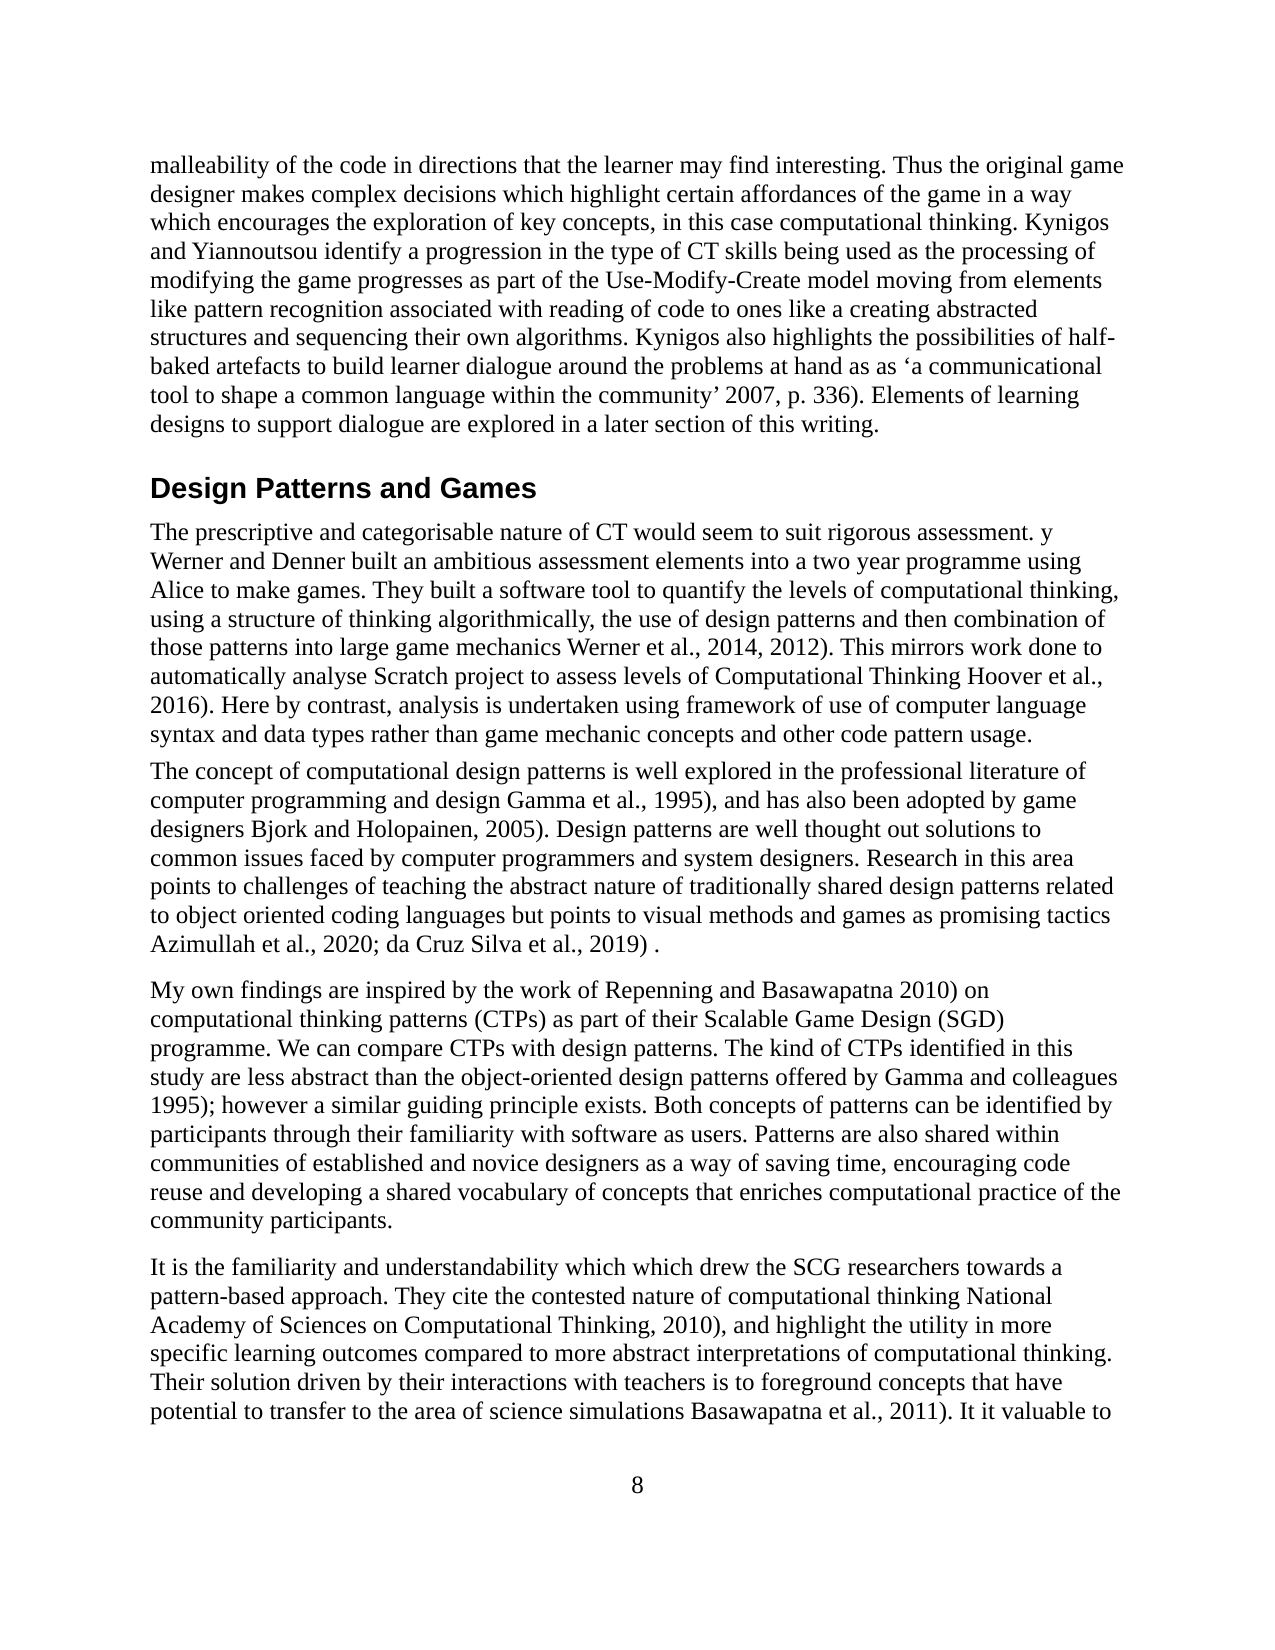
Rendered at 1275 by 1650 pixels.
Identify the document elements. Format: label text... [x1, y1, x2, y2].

text My own findings are inspired by the work of Repenning and Basawapatna 2010) on computational thinking patterns (CTPs) as part of their Scalable Game Design (SGD) programme. We can compare CTPs with design patterns. The kind of CTPs identified in this study are less abstract than the object-oriented design patterns offered by Gamma and colleagues 1995); however a similar guiding principle exists. Both concepts of patterns can be identified by participants through their familiarity with software as users. Patterns are also shared within communities of established and novice designers as a way of saving time, encouraging code reuse and developing a shared vocabulary of concepts that enriches computational practice of the community participants. [150, 976, 1125, 1234]
subtitle Design Patterns and Games [150, 471, 1125, 505]
text It is the familiarity and understandability which which drew the SCG researchers towards a pattern-based approach. They cite the contested nature of computational thinking National Academy of Sciences on Computational Thinking, 2010), and highlight the utility in more specific learning outcomes compared to more abstract interpretations of computational thinking. Their solution driven by their interactions with teachers is to foreground concepts that have potential to transfer to the area of science simulations Basawapatna et al., 2011). It it valuable to [150, 1252, 1125, 1425]
text malleability of the code in directions that the learner may find interesting. Thus the original game designer makes complex decisions which highlight certain affordances of the game in a way which encourages the exploration of key concepts, in this case computational thinking. Kynigos and Yiannoutsou identify a progression in the type of CT skills being used as the processing of modifying the game progresses as part of the Use-Modify-Create model moving from elements like pattern recognition associated with reading of code to ones like a creating abstracted structures and sequencing their own algorithms. Kynigos also highlights the possibilities of half-baked artefacts to build learner dialogue around the problems at hand as as ‘a communicational tool to shape a common language within the community’ 2007, p. 336). Elements of learning designs to support dialogue are explored in a later section of this writing. [150, 150, 1125, 437]
text The prescriptive and categorisable nature of CT would seem to suit rigorous assessment. y Werner and Denner built an ambitious assessment elements into a two year programme using Alice to make games. They built a software tool to quantify the levels of computational thinking, using a structure of thinking algorithmically, the use of design patterns and then combination of those patterns into large game mechanics Werner et al., 2014, 2012). This mirrors work done to automatically analyse Scratch project to assess levels of Computational Thinking Hoover et al., 2016). Here by contrast, analysis is undertaken using framework of use of computer language syntax and data types rather than game mechanic concepts and other code pattern usage. [150, 517, 1125, 747]
text The concept of computational design patterns is well explored in the professional literature of computer programming and design Gamma et al., 1995), and has also been adopted by game designers Bjork and Holopainen, 2005). Design patterns are well thought out solutions to common issues faced by computer programmers and system designers. Research in this area points to challenges of teaching the abstract nature of traditionally shared design patterns related to object oriented coding languages but points to visual methods and games as promising tactics Azimullah et al., 2020; da Cruz Silva et al., 2019) . [150, 756, 1125, 958]
